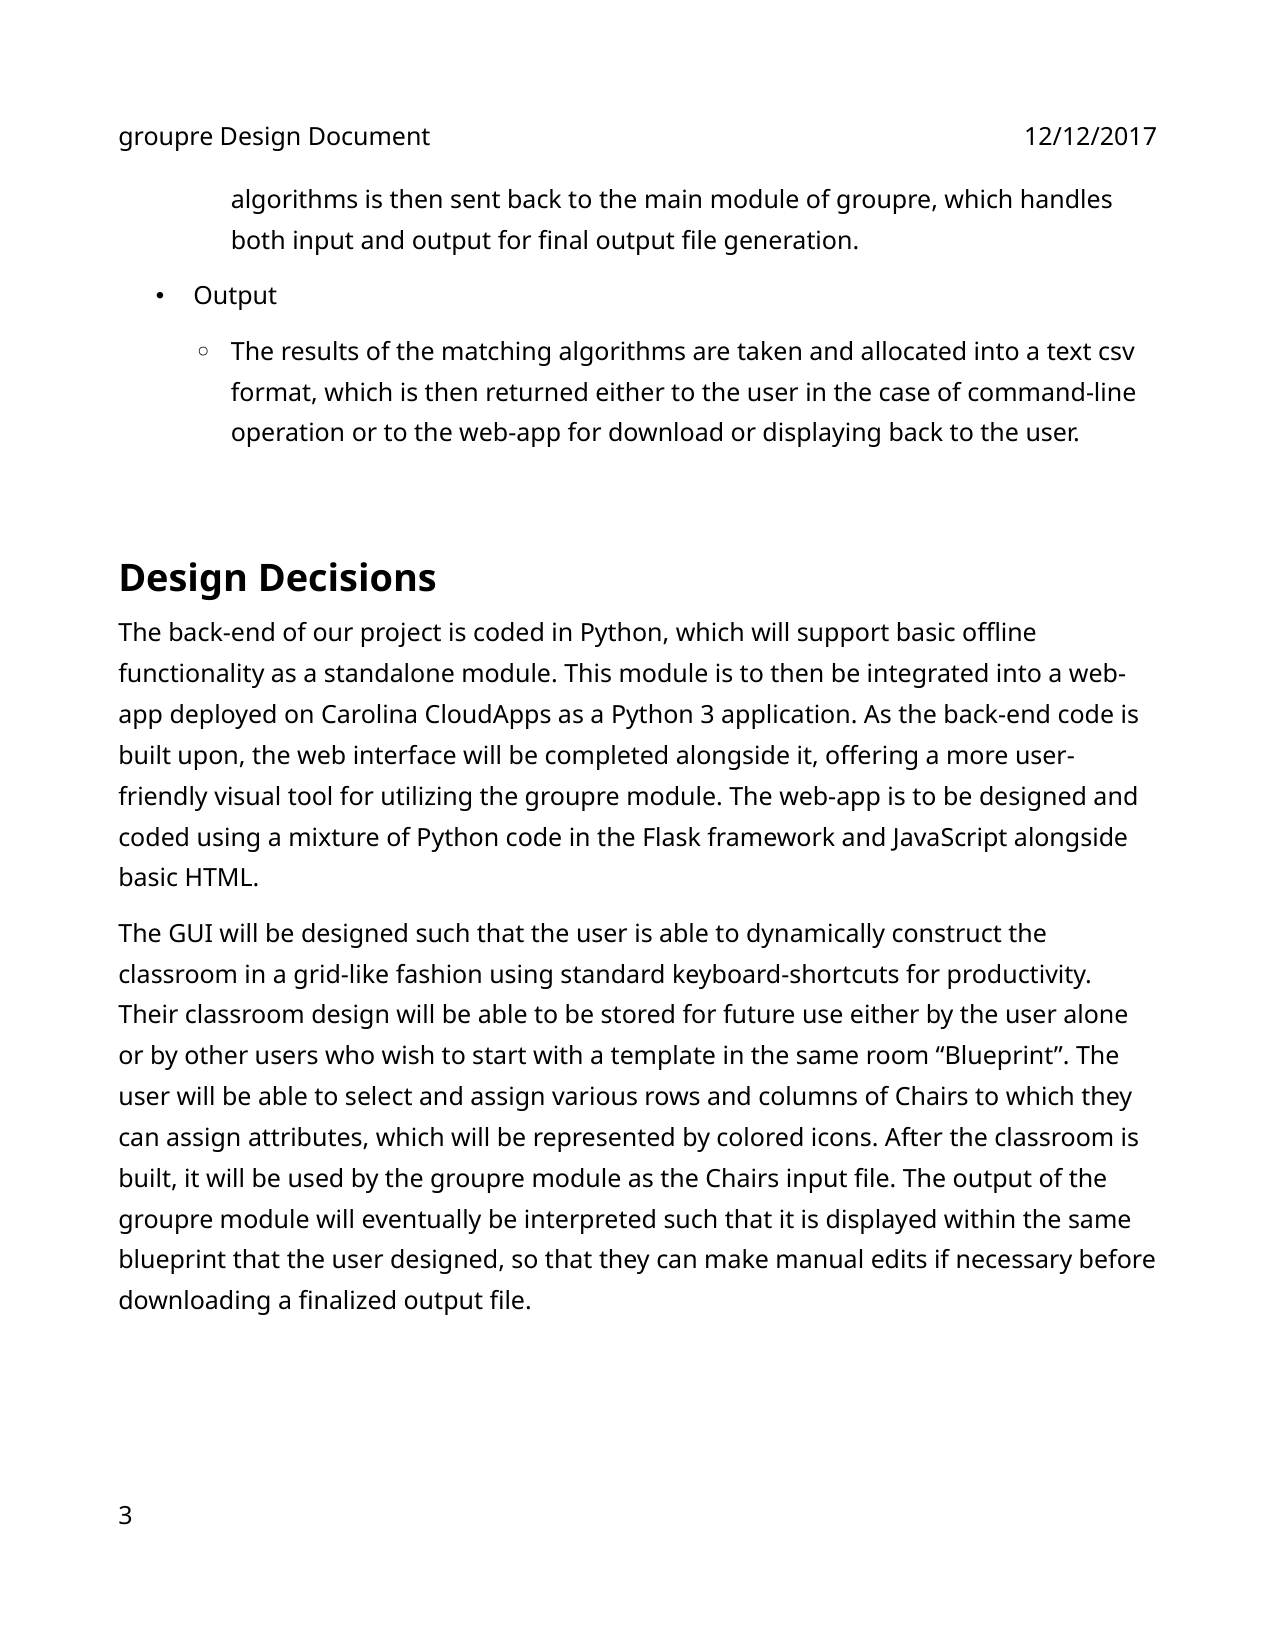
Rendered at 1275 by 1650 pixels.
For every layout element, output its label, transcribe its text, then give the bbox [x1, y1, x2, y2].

list algorithms is then sent back to the main module of groupre, which handles both input and output for final output file generation. [193, 182, 1157, 257]
text The back-end of our project is coded in Python, which will support basic offline functionality as a standalone module. This module is to then be integrated into a web-app deployed on Carolina CloudApps as a Python 3 application. As the back-end code is built upon, the web interface will be completed alongside it, offering a more user-friendly visual tool for utilizing the groupre module. The web-app is to be designed and coded using a mixture of Python code in the Flask framework and JavaScript alongside basic HTML. [118, 615, 1157, 894]
list The results of the matching algorithms are taken and allocated into a text csv format, which is then returned either to the user in the case of command-line operation or to the web-app for download or displaying back to the user. [193, 333, 1157, 449]
subtitle Design Decisions [118, 551, 1157, 602]
text The GUI will be designed such that the user is able to dynamically construct the classroom in a grid-like fashion using standard keyboard-shortcuts for productivity. Their classroom design will be able to be stored for future use either by the user alone or by other users who wish to start with a template in the same room “Blueprint”. The user will be able to select and assign various rows and columns of Chairs to which they can assign attributes, which will be represented by colored icons. After the classroom is built, it will be used by the groupre module as the Chairs input file. The output of the groupre module will eventually be interpreted such that it is displayed within the same blueprint that the user designed, so that they can make manual edits if necessary before downloading a finalized output file. [118, 915, 1157, 1317]
list Output [156, 278, 1157, 312]
